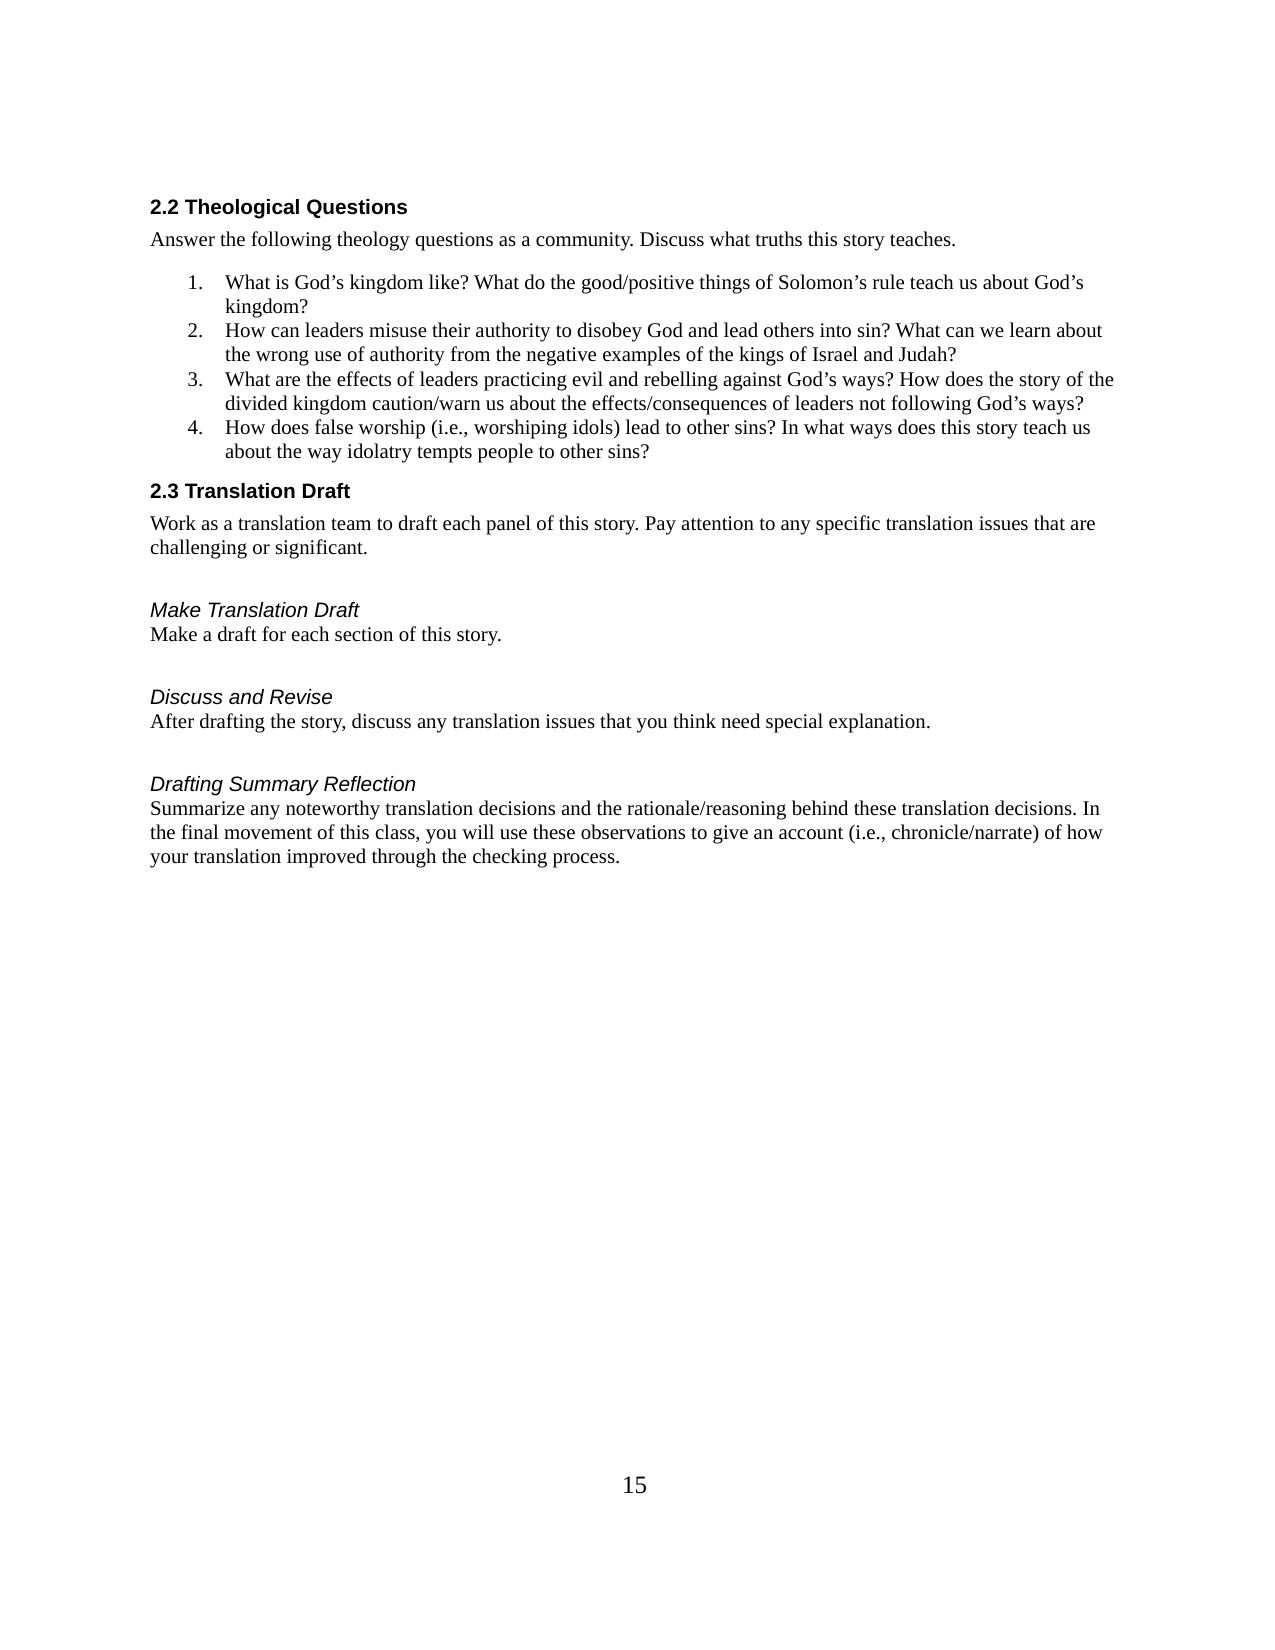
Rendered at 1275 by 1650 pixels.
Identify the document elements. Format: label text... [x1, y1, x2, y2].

list How does false worship (i.e., worshiping idols) lead to other sins? In what ways does this story teach us about the way idolatry tempts people to other sins? [187, 414, 1125, 463]
text Summarize any noteworthy translation decisions and the rationale/reasoning behind these translation decisions. In the final movement of this class, you will use these observations to give an account (i.e., chronicle/narrate) of how your translation improved through the checking process. [150, 796, 1125, 868]
subtitle Make Translation Draft [150, 598, 1125, 622]
text Work as a translation team to draft each panel of this story. Pay attention to any specific translation issues that are challenging or significant. [150, 511, 1125, 559]
list How can leaders misuse their authority to disobey God and lead others into sin? What can we learn about the wrong use of authority from the negative examples of the kings of Israel and Judah? [187, 318, 1125, 366]
list What is God’s kingdom like? What do the good/positive things of Solomon’s rule teach us about God’s kingdom? [187, 270, 1125, 318]
list What are the effects of leaders practicing evil and rebelling against God’s ways? How does the story of the divided kingdom caution/warn us about the effects/consequences of leaders not following God’s ways? [187, 366, 1125, 414]
subtitle 2.3 Translation Draft [150, 479, 1125, 503]
text Answer the following theology questions as a community. Discuss what truths this story teaches. [150, 227, 1125, 251]
subtitle Discuss and Revise [150, 685, 1125, 709]
text After drafting the story, discuss any translation issues that you think need special explanation. [150, 709, 1125, 733]
subtitle 2.2 Theological Questions [150, 195, 1125, 219]
text Make a draft for each section of this story. [150, 622, 1125, 646]
subtitle Drafting Summary Reflection [150, 772, 1125, 796]
